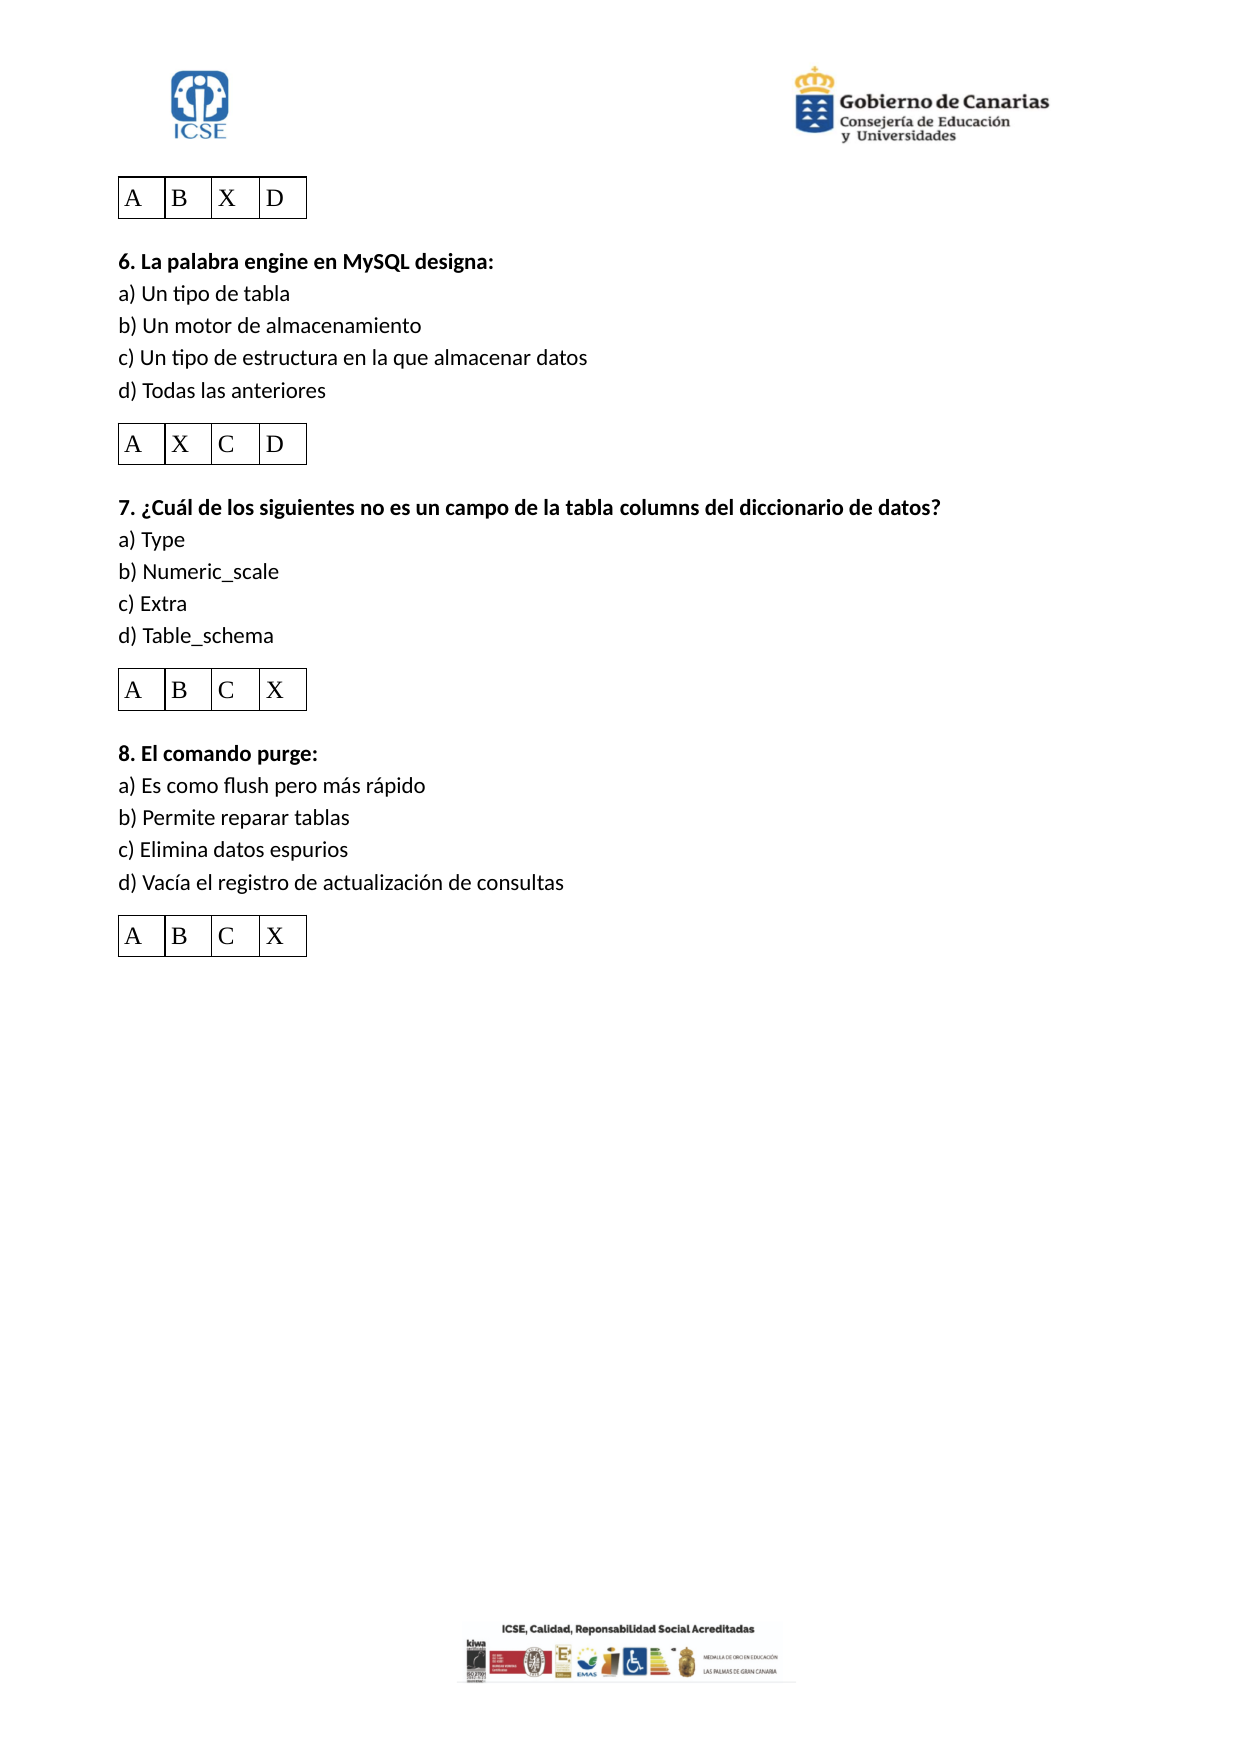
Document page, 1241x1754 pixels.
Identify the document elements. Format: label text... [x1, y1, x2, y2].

table_header B [166, 669, 211, 709]
table_header C [212, 916, 259, 956]
table_header A [119, 424, 164, 464]
text 7. ¿Cuál de los siguientes no es un campo de la tabla columns del diccionario de datos? a) Type b) Numeric_scale c) Extra d) Table_schema [118, 493, 1122, 649]
table_header X [260, 669, 306, 709]
text 8. El comando purge: a) Es como flush pero más rápido b) Permite reparar tablas c) Elimina datos espurios d) Vacía el registro de actualización de consultas [118, 739, 1122, 896]
table_header C [212, 424, 259, 464]
picture [443, 1607, 797, 1698]
text 6. La palabra engine en MySQL designa: a) Un tipo de tabla b) Un motor de almacenamiento c) Un tipo de estructura en la que almacenar datos d) Todas las anteriores [118, 247, 1122, 404]
table_header B [166, 178, 211, 218]
table_header X [260, 916, 306, 956]
table_header X [166, 424, 211, 464]
table_header B [166, 916, 211, 956]
table_header C [212, 669, 259, 709]
picture [165, 61, 1085, 157]
table_header A [119, 916, 164, 956]
table_header D [260, 424, 306, 464]
table_header A [119, 178, 164, 218]
table_header D [260, 178, 306, 218]
table_header X [212, 178, 259, 218]
table_header A [119, 669, 164, 709]
